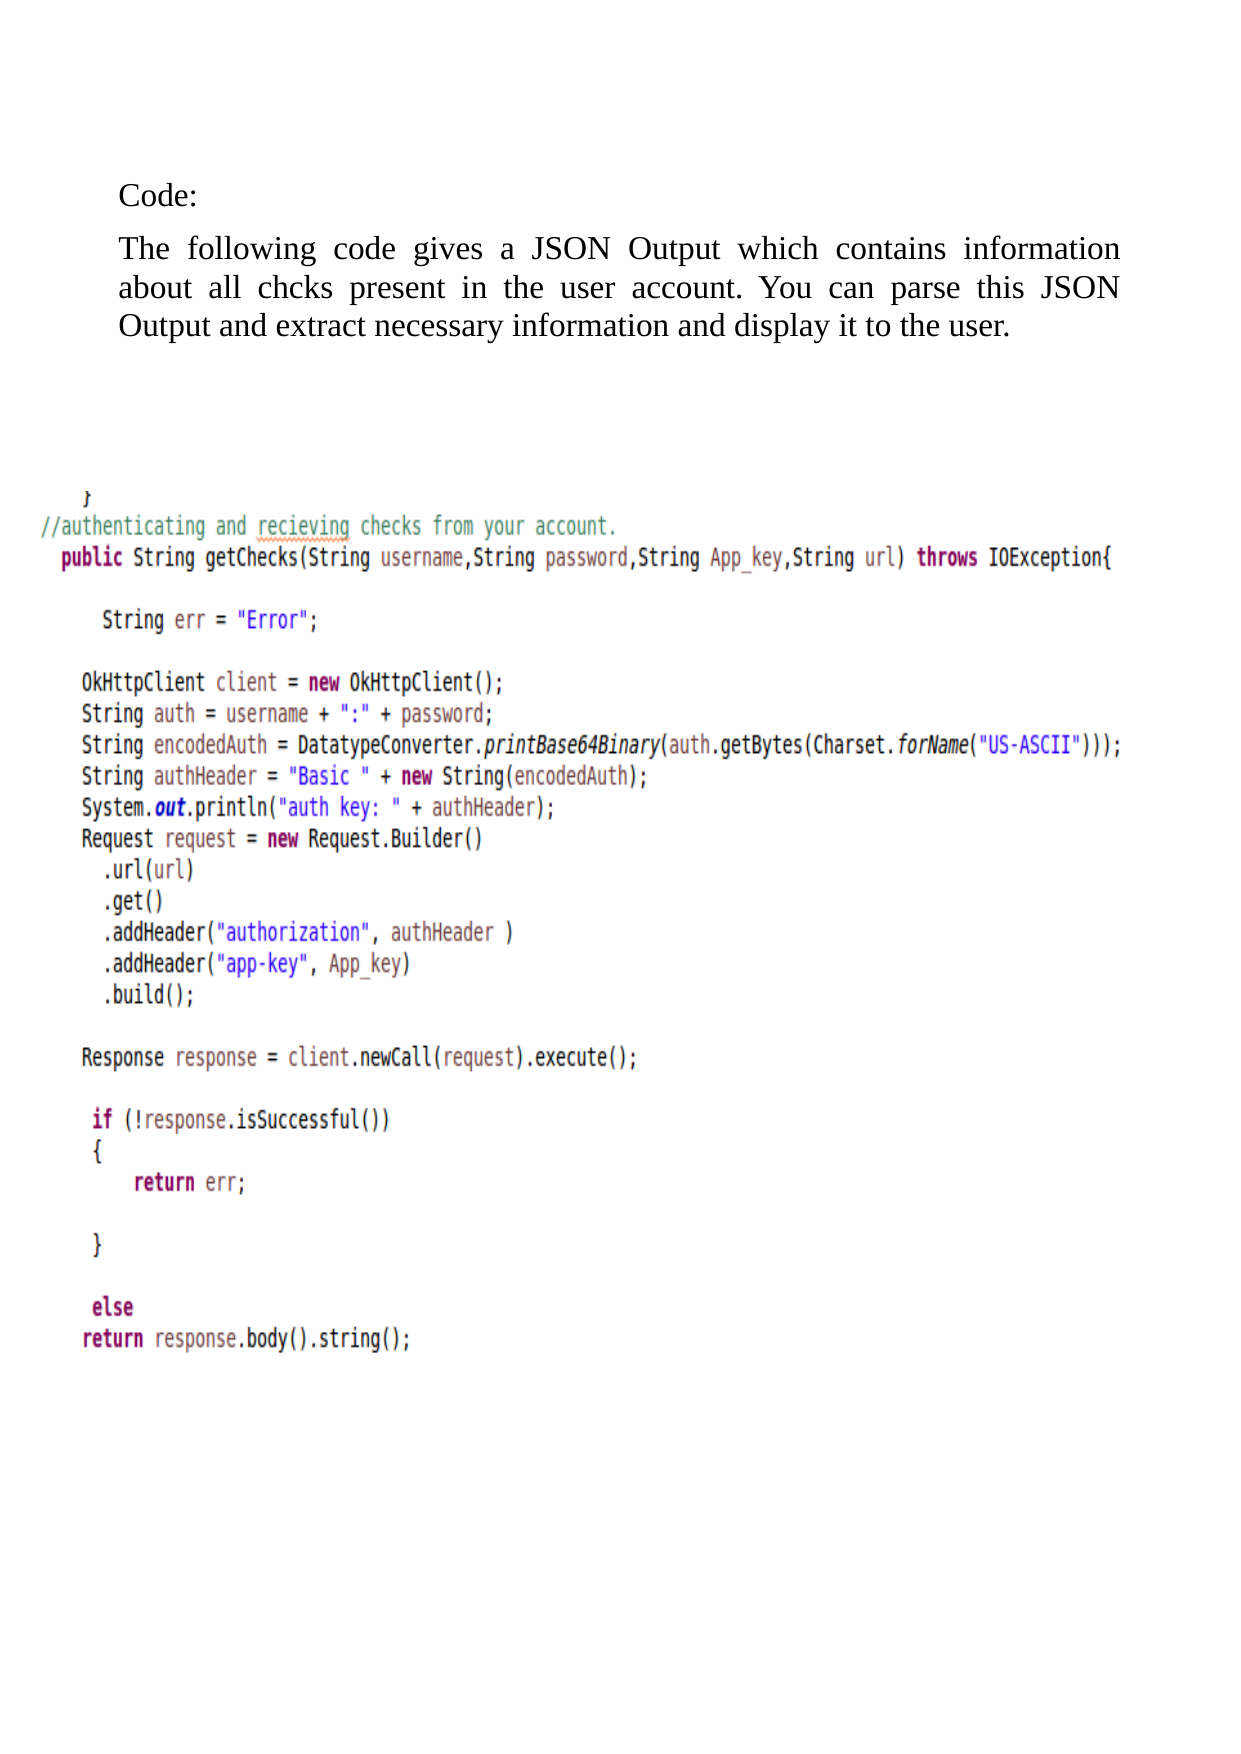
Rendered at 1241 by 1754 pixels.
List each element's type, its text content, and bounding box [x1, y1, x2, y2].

text Code: [118, 173, 1122, 214]
text The following code gives a JSON Output which contains information about all chcks present in the user account. You can parse this JSON Output and extract necessary information and display it to the user. [118, 228, 1122, 343]
picture [6, 491, 1240, 1399]
